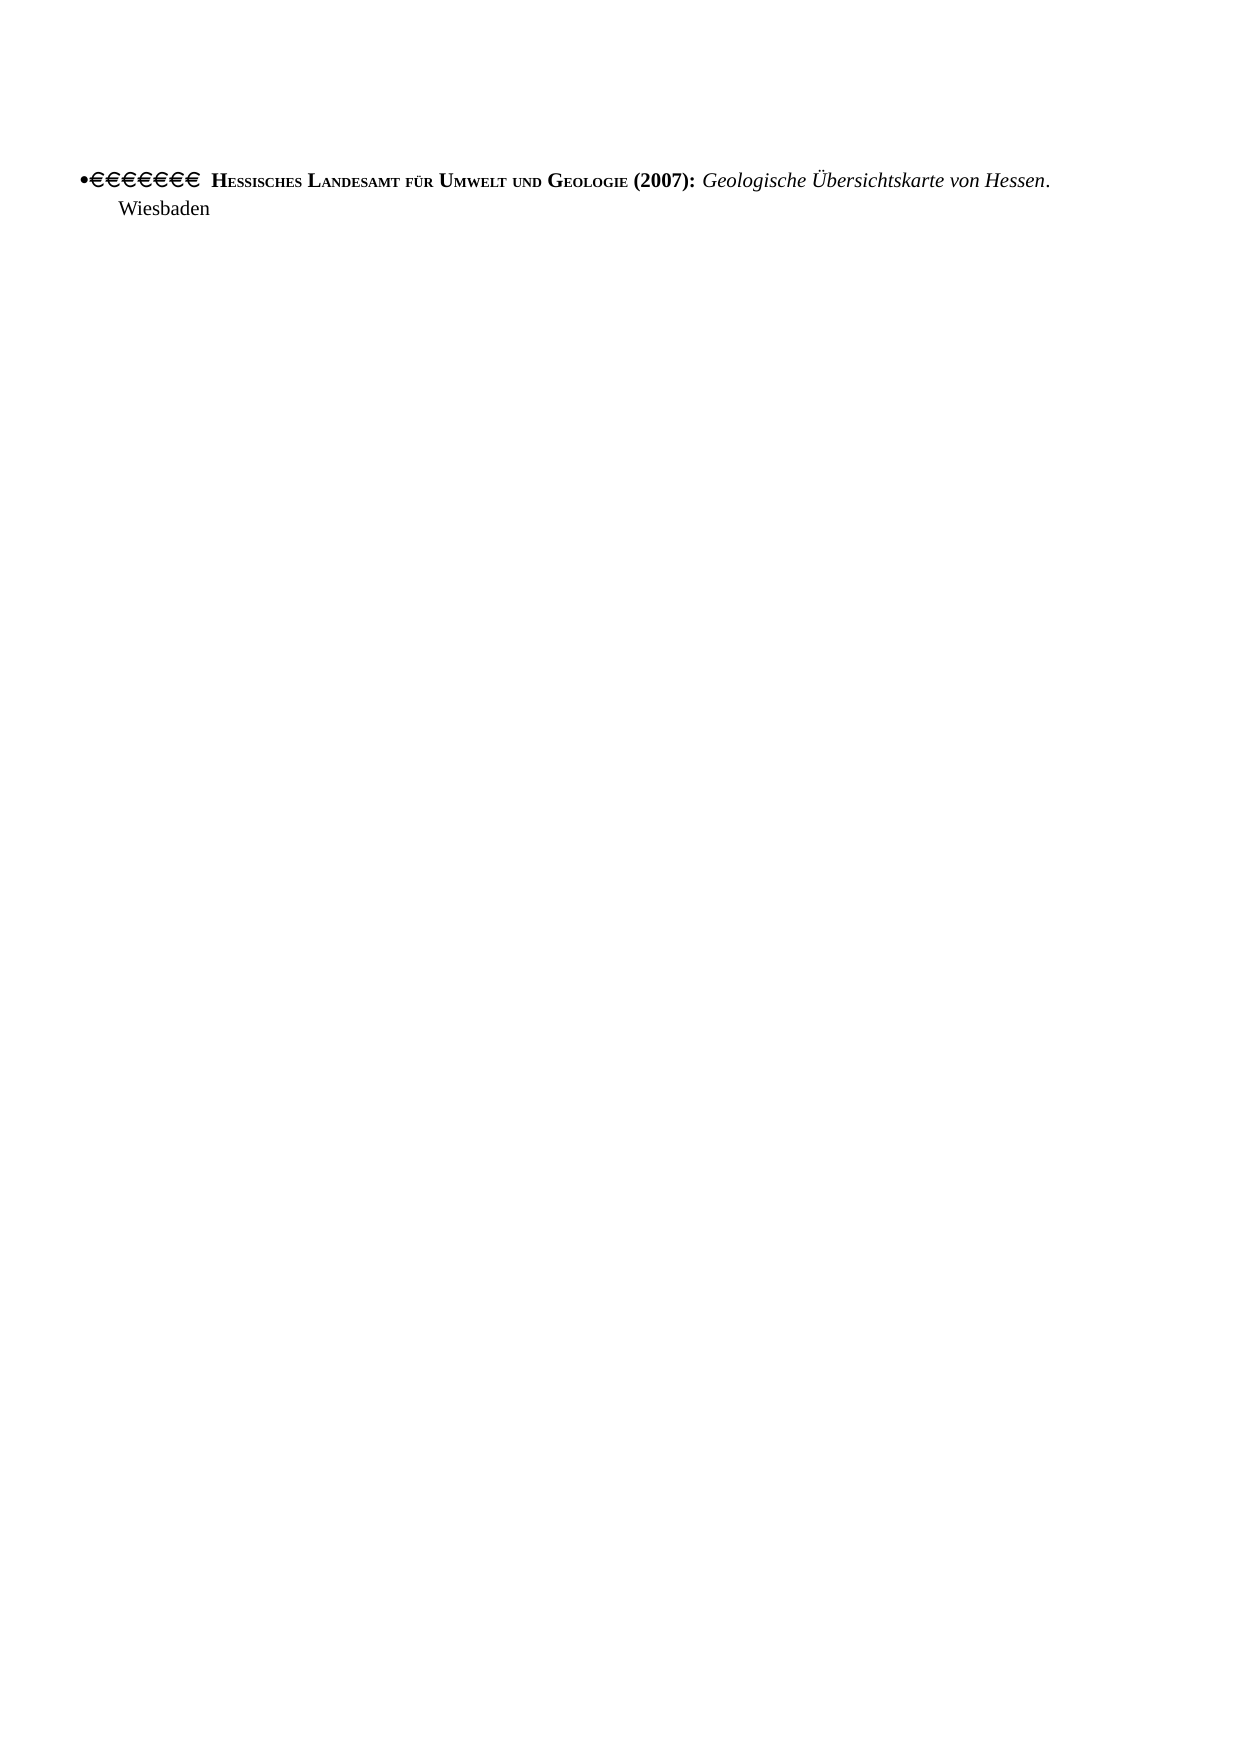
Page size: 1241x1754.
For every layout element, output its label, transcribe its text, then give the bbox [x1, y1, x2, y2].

text · Hessisches Landesamt für Umwelt und Geologie (2007): Geologische Übersichtskarte von Hessen. Wiesbaden [81, 164, 1122, 220]
